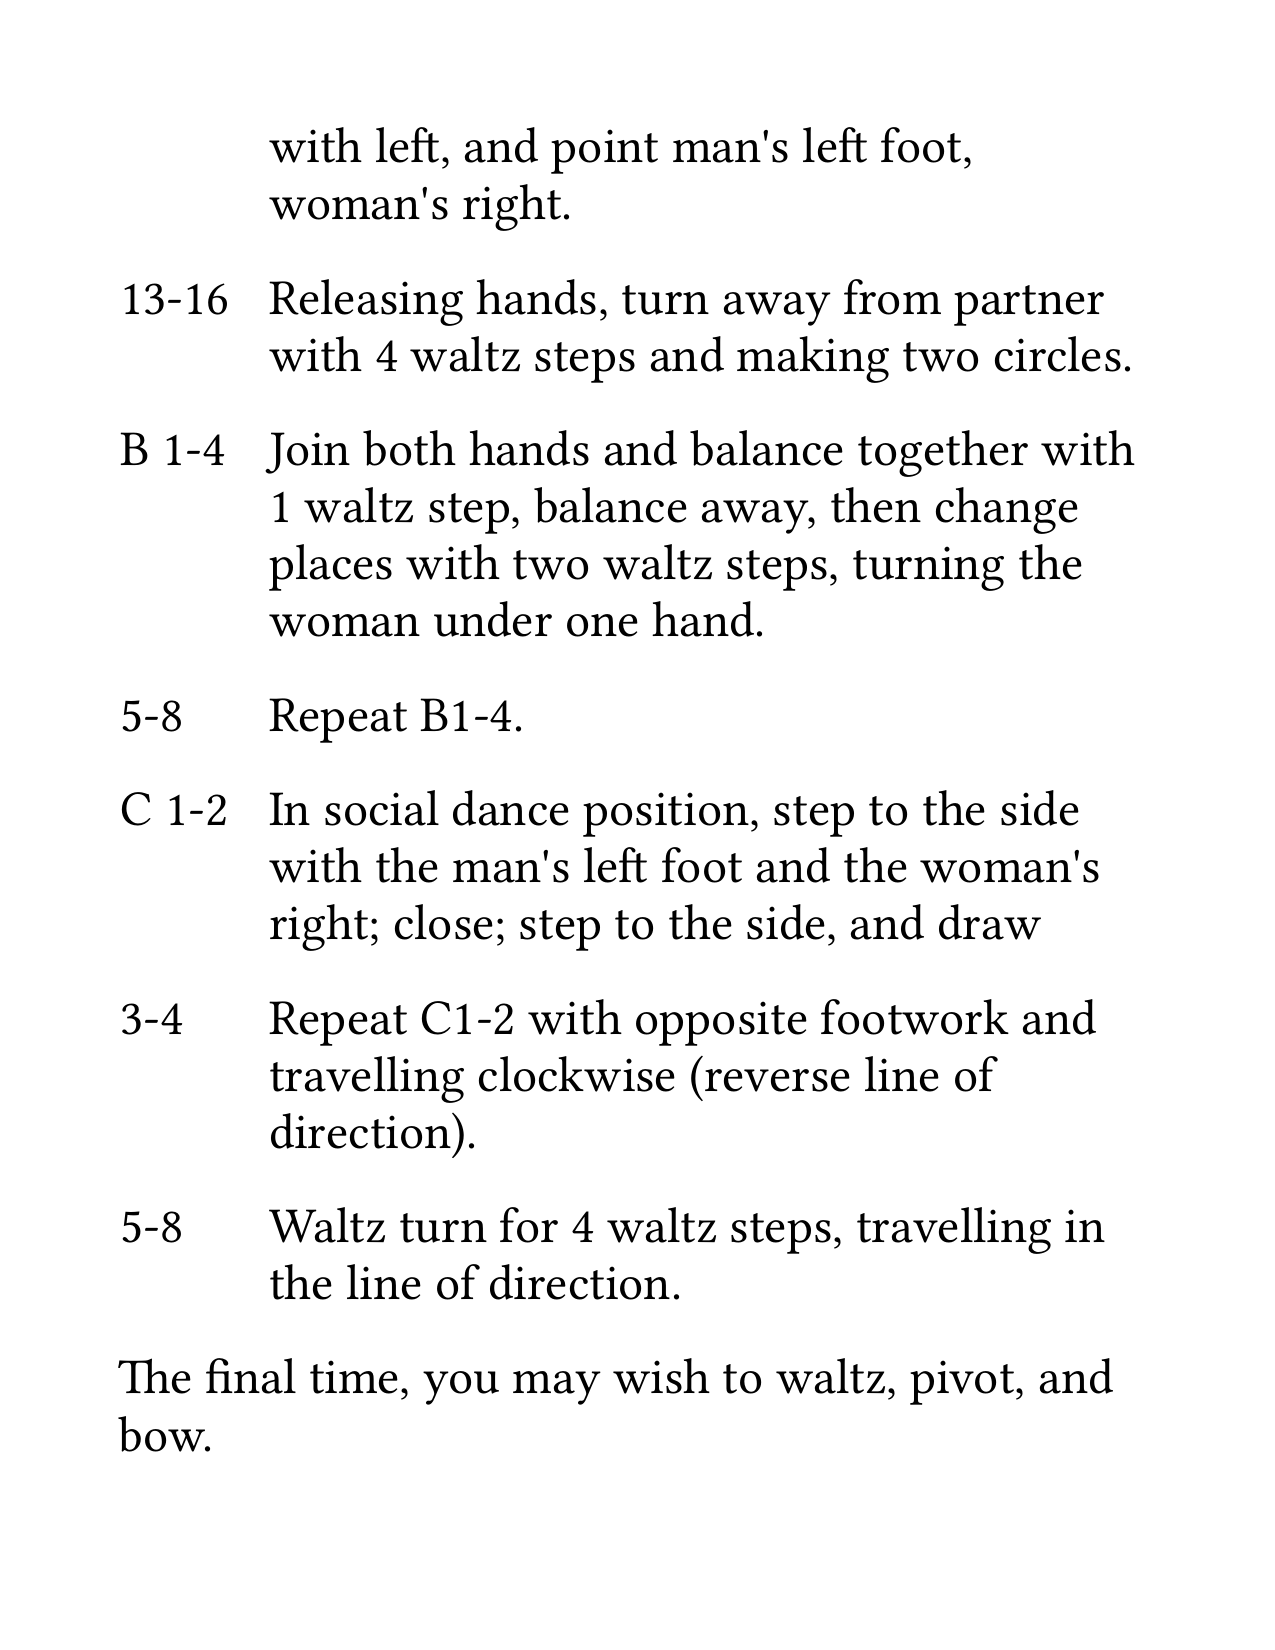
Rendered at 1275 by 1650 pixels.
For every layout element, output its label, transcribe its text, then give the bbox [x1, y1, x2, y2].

text 3-4 Repeat C1-2 with opposite footwork and travelling clockwise (reverse line of direction). [120, 989, 1157, 1160]
text B 1-4 Join both hands and balance together with 1 waltz step, balance away, then change places with two waltz steps, turning the woman under one hand. [120, 421, 1157, 649]
text 5-8 Waltz turn for 4 waltz steps, travelling in the line of direction. [120, 1198, 1157, 1312]
text with left, and point man's left foot, woman's right. [120, 118, 1157, 232]
text 13-16 Releasing hands, turn away from partner with 4 waltz steps and making two circles. [120, 269, 1157, 383]
text The final time, you may wish to waltz, pivot, and bow. [118, 1349, 1157, 1463]
text 5-8 Repeat B1-4. [120, 686, 1157, 743]
text C 1-2 In social dance position, step to the side with the man's left foot and the woman's right; close; step to the side, and draw [120, 781, 1157, 952]
